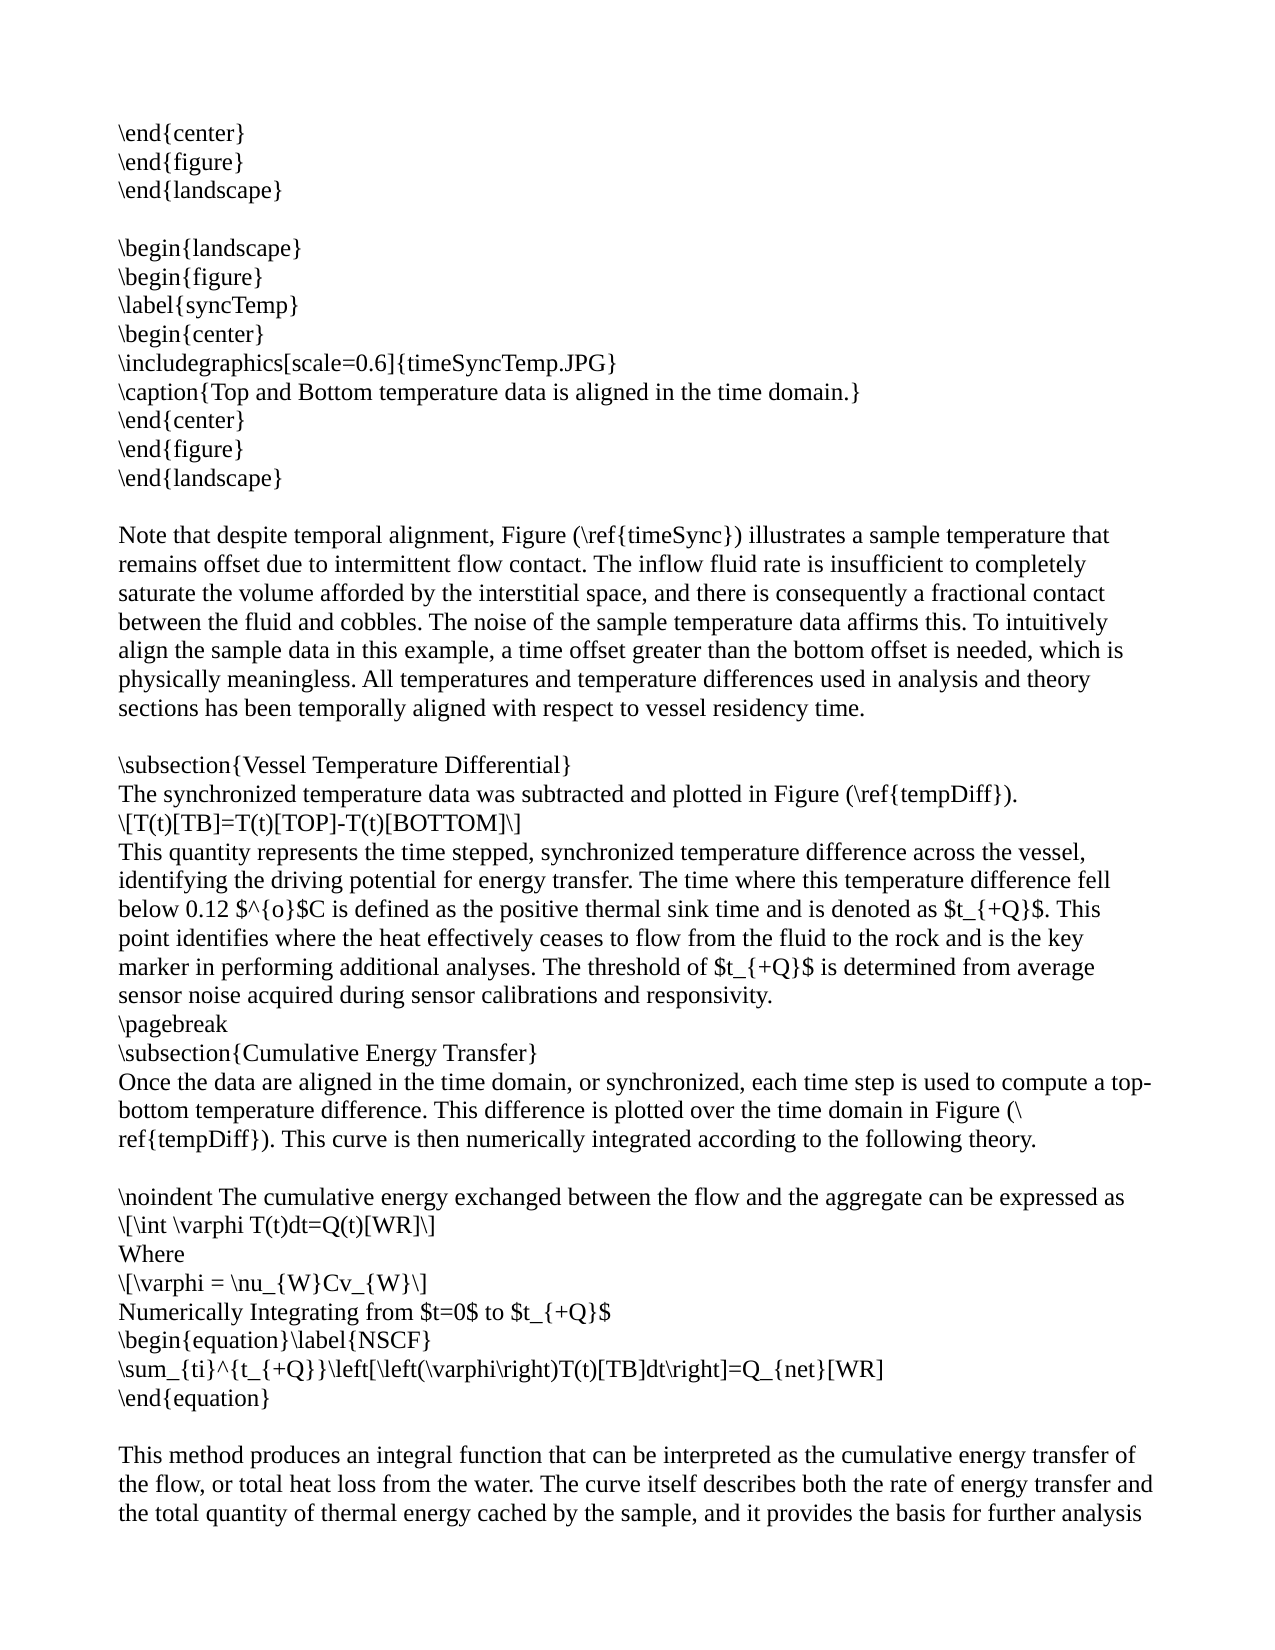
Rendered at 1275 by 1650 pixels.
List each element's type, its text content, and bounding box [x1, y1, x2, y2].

text \begin{equation}\label{NSCF} [118, 1326, 1157, 1354]
text \end{figure} [118, 147, 1157, 176]
text \end{landscape} [118, 176, 1157, 204]
text \begin{figure} [118, 262, 1157, 291]
text \subsection{Vessel Temperature Differential} [118, 751, 1157, 779]
text \[\varphi = \nu_{W}Cv_{W}\] [118, 1268, 1157, 1297]
text \label{syncTemp} [118, 291, 1157, 319]
text \subsection{Cumulative Energy Transfer} [118, 1038, 1157, 1067]
text \sum_{ti}^{t_{+Q}}\left[\left(\varphi\right)T(t)[TB]dt\right]=Q_{net}[WR] [118, 1354, 1157, 1383]
text \end{figure} [118, 434, 1157, 463]
text \end{equation} [118, 1383, 1157, 1412]
text \end{center} [118, 406, 1157, 434]
text \end{landscape} [118, 463, 1157, 492]
text \pagebreak [118, 1009, 1157, 1038]
text Where [118, 1239, 1157, 1268]
text \[\int \varphi T(t)dt=Q(t)[WR]\] [118, 1211, 1157, 1239]
text The synchronized temperature data was subtracted and plotted in Figure (\ref{tempDiff}). [118, 779, 1157, 808]
text \begin{center} [118, 319, 1157, 348]
text \noindent The cumulative energy exchanged between the flow and the aggregate can be expressed as [118, 1182, 1157, 1211]
text Numerically Integrating from $t=0$ to $t_{+Q}$ [118, 1297, 1157, 1326]
text \includegraphics[scale=0.6]{timeSyncTemp.JPG} [118, 348, 1157, 377]
text \begin{landscape} [118, 233, 1157, 262]
text This quantity represents the time stepped, synchronized temperature difference across the vessel, identifying the driving potential for energy transfer. The time where this temperature difference fell below 0.12 $^{o}$C is defined as the positive thermal sink time and is denoted as $t_{+Q}$. This point identifies where the heat effectively ceases to flow from the fluid to the rock and is the key marker in performing additional analyses. The threshold of $t_{+Q}$ is determined from average sensor noise acquired during sensor calibrations and responsivity. [118, 837, 1157, 1009]
text \[T(t)[TB]=T(t)[TOP]-T(t)[BOTTOM]\] [118, 808, 1157, 837]
text \end{center} [118, 118, 1157, 147]
text Once the data are aligned in the time domain, or synchronized, each time step is used to compute a top-bottom temperature difference. This difference is plotted over the time domain in Figure (\ref{tempDiff}). This curve is then numerically integrated according to the following theory. [118, 1067, 1157, 1153]
text This method produces an integral function that can be interpreted as the cumulative energy transfer of the flow, or total heat loss from the water. The curve itself describes both the rate of energy transfer and the total quantity of thermal energy cached by the sample, and it provides the basis for further analysis [118, 1441, 1157, 1527]
text \caption{Top and Bottom temperature data is aligned in the time domain.} [118, 377, 1157, 406]
text Note that despite temporal alignment, Figure (\ref{timeSync}) illustrates a sample temperature that remains offset due to intermittent flow contact. The inflow fluid rate is insufficient to completely saturate the volume afforded by the interstitial space, and there is consequently a fractional contact between the fluid and cobbles. The noise of the sample temperature data affirms this. To intuitively align the sample data in this example, a time offset greater than the bottom offset is needed, which is physically meaningless. All temperatures and temperature differences used in analysis and theory sections has been temporally aligned with respect to vessel residency time. [118, 521, 1157, 722]
